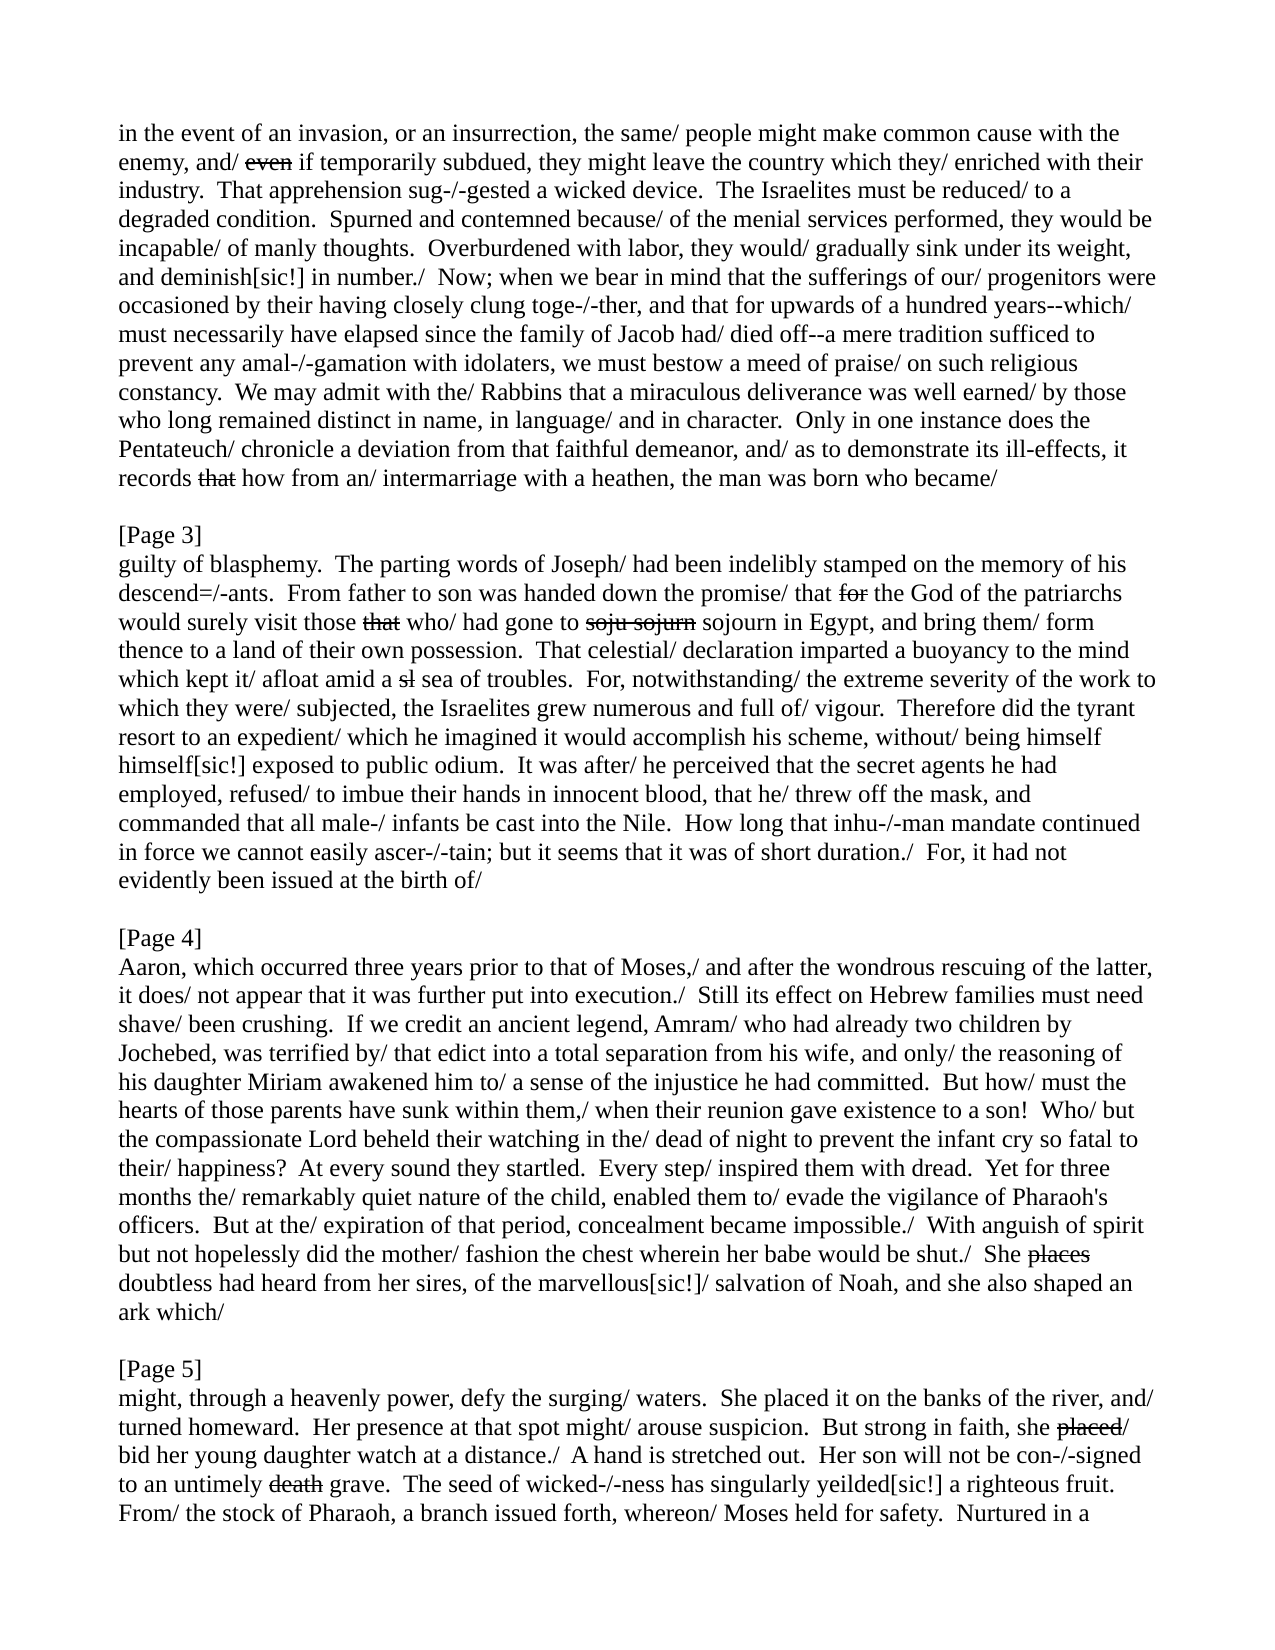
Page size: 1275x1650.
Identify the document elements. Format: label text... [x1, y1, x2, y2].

text Aaron, which occurred three years prior to that of Moses,/ and after the wondrous rescuing of the latter, it does/ not appear that it was further put into execution./ Still its effect on Hebrew families must need shave/ been crushing. If we credit an ancient legend, Amram/ who had already two children by Jochebed, was terrified by/ that edict into a total separation from his wife, and only/ the reasoning of his daughter Miriam awakened him to/ a sense of the injustice he had committed. But how/ must the hearts of those parents have sunk within them,/ when their reunion gave existence to a son! Who/ but the compassionate Lord beheld their watching in the/ dead of night to prevent the infant cry so fatal to their/ happiness? At every sound they startled. Every step/ inspired them with dread. Yet for three months the/ remarkably quiet nature of the child, enabled them to/ evade the vigilance of Pharaoh's officers. But at the/ expiration of that period, concealment became impossible./ With anguish of spirit but not hopelessly did the mother/ fashion the chest wherein her babe would be shut./ She places doubtless had heard from her sires, of the marvellous[sic!]/ salvation of Noah, and she also shaped an ark which/ [118, 952, 1157, 1326]
text [Page 3] [118, 521, 1157, 549]
text [Page 5] [118, 1354, 1157, 1383]
text in the event of an invasion, or an insurrection, the same/ people might make common cause with the enemy, and/ even if temporarily subdued, they might leave the country which they/ enriched with their industry. That apprehension sug-/-gested a wicked device. The Israelites must be reduced/ to a degraded condition. Spurned and contemned because/ of the menial services performed, they would be incapable/ of manly thoughts. Overburdened with labor, they would/ gradually sink under its weight, and deminish[sic!] in number./ Now; when we bear in mind that the sufferings of our/ progenitors were occasioned by their having closely clung toge-/-ther, and that for upwards of a hundred years--which/ must necessarily have elapsed since the family of Jacob had/ died off--a mere tradition sufficed to prevent any amal-/-gamation with idolaters, we must bestow a meed of praise/ on such religious constancy. We may admit with the/ Rabbins that a miraculous deliverance was well earned/ by those who long remained distinct in name, in language/ and in character. Only in one instance does the Pentateuch/ chronicle a deviation from that faithful demeanor, and/ as to demonstrate its ill-effects, it records that how from an/ intermarriage with a heathen, the man was born who became/ [118, 118, 1157, 492]
text guilty of blasphemy. The parting words of Joseph/ had been indelibly stamped on the memory of his descend=/-ants. From father to son was handed down the promise/ that for the God of the patriarchs would surely visit those that who/ had gone to soju sojurn sojourn in Egypt, and bring them/ form thence to a land of their own possession. That celestial/ declaration imparted a buoyancy to the mind which kept it/ afloat amid a sl sea of troubles. For, notwithstanding/ the extreme severity of the work to which they were/ subjected, the Israelites grew numerous and full of/ vigour. Therefore did the tyrant resort to an expedient/ which he imagined it would accomplish his scheme, without/ being himself himself[sic!] exposed to public odium. It was after/ he perceived that the secret agents he had employed, refused/ to imbue their hands in innocent blood, that he/ threw off the mask, and commanded that all male-/ infants be cast into the Nile. How long that inhu-/-man mandate continued in force we cannot easily ascer-/-tain; but it seems that it was of short duration./ For, it had not evidently been issued at the birth of/ [118, 549, 1157, 894]
text [Page 4] [118, 923, 1157, 952]
text might, through a heavenly power, defy the surging/ waters. She placed it on the banks of the river, and/ turned homeward. Her presence at that spot might/ arouse suspicion. But strong in faith, she placed/ bid her young daughter watch at a distance./ A hand is stretched out. Her son will not be con-/-signed to an untimely death grave. The seed of wicked-/-ness has singularly yeilded[sic!] a righteous fruit. From/ the stock of Pharaoh, a branch issued forth, whereon/ Moses held for safety. Nurtured in a [118, 1383, 1157, 1527]
